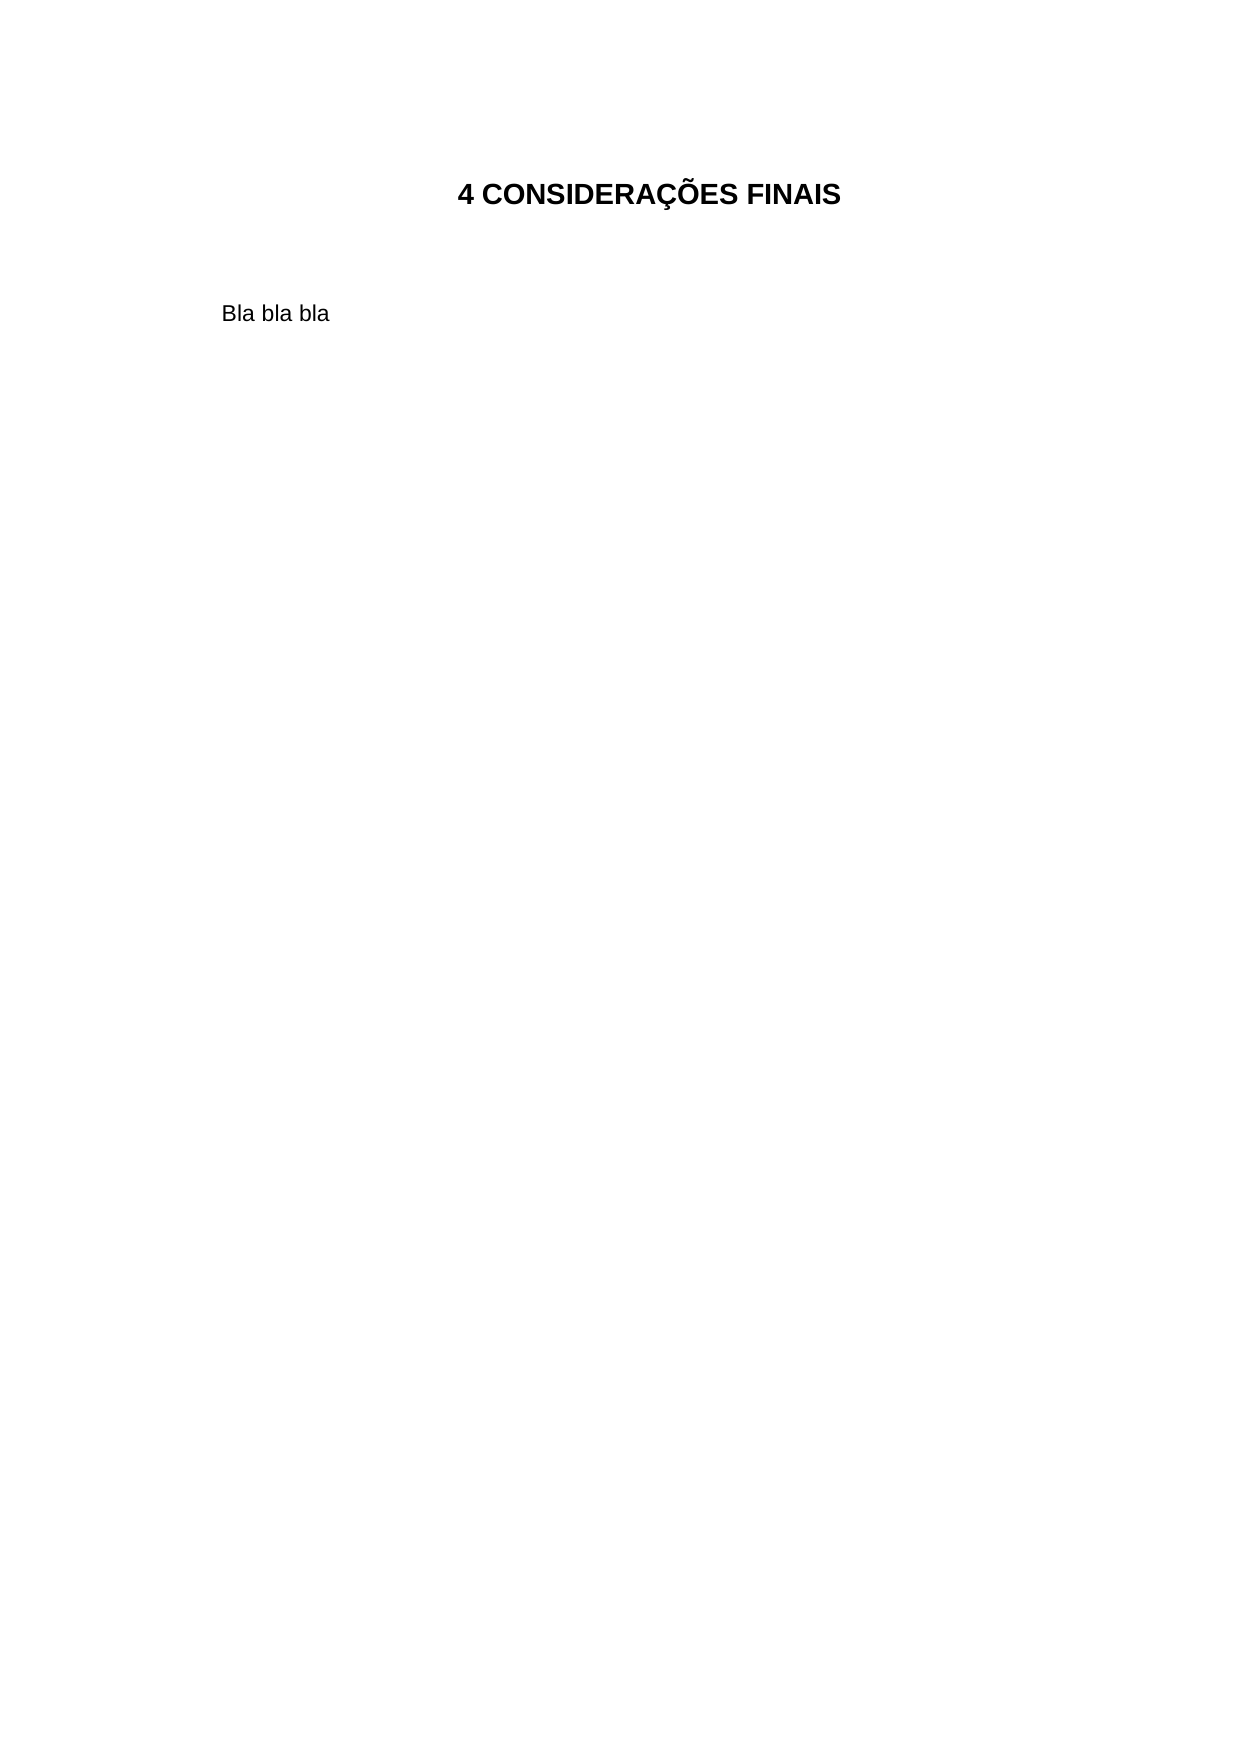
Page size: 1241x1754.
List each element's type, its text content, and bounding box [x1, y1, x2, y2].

text Bla bla bla [177, 299, 1122, 326]
subtitle Considerações finais [177, 177, 1122, 211]
